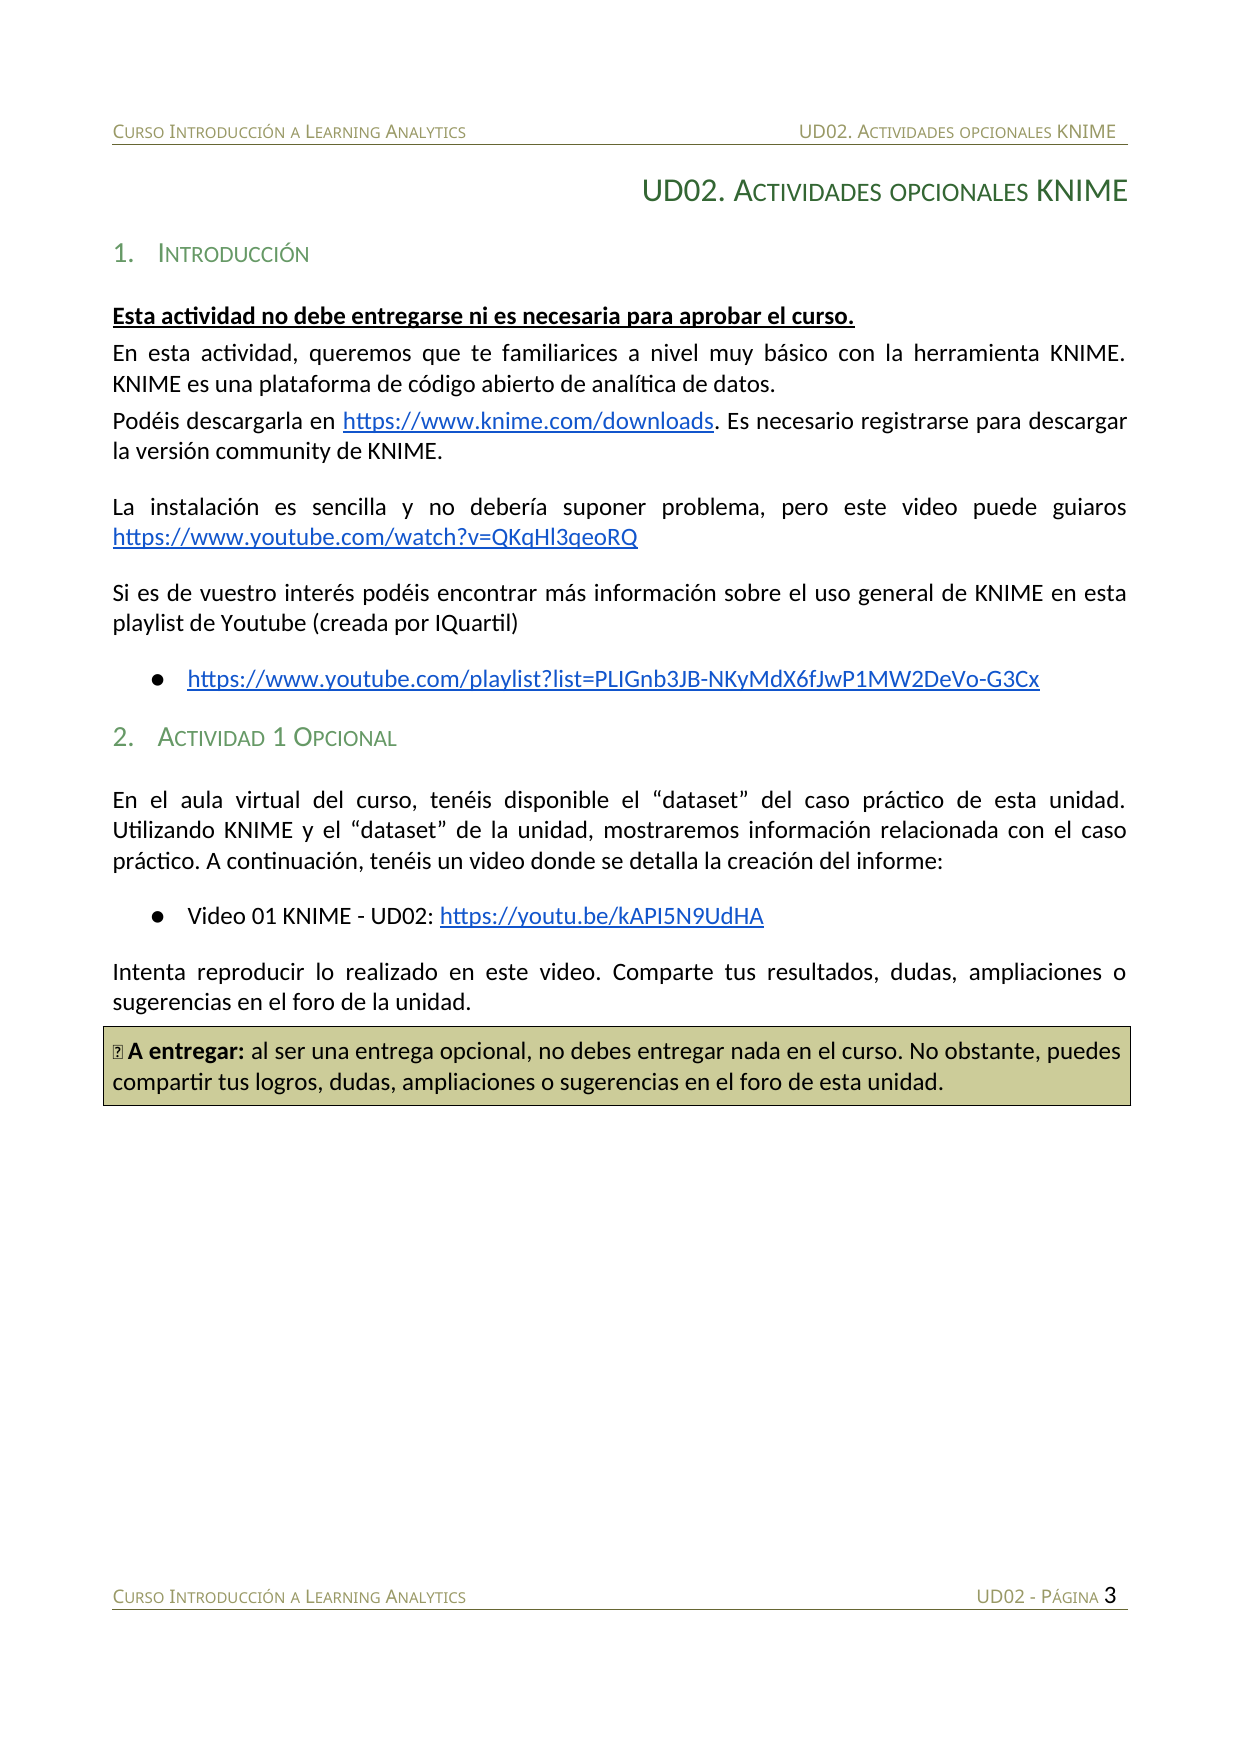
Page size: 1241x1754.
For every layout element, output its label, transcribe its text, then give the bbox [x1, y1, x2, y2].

text Intenta reproducir lo realizado en este video. Comparte tus resultados, dudas, ampliaciones o sugerencias en el foro de la unidad. [112, 956, 1128, 1017]
text Podéis descargarla en https://www.knime.com/downloads. Es necesario registrarse para descargar la versión community de KNIME. [112, 405, 1128, 466]
list Video 01 KNIME - UD02: https://youtu.be/kAPI5N9UdHA [150, 901, 1128, 931]
text La instalación es sencilla y no debería suponer problema, pero este video puede guiaros https://www.youtube.com/watch?v=QKqHl3qeoRQ [112, 491, 1128, 552]
text Si es de vuestro interés podéis encontrar más información sobre el uso general de KNIME en esta playlist de Youtube (creada por IQuartil) [112, 577, 1128, 638]
text 📕 A entregar: al ser una entrega opcional, no debes entregar nada en el curso. No obstante, puedes compartir tus logros, dudas, ampliaciones o sugerencias en el foro de esta unidad. [104, 1027, 1130, 1105]
subtitle Actividad 1 Opcional [112, 718, 1128, 754]
text Esta actividad no debe entregarse ni es necesaria para aprobar el curso. [112, 300, 1128, 331]
text En esta actividad, queremos que te familiarices a nivel muy básico con la herramienta KNIME. KNIME es una plataforma de código abierto de analítica de datos. [112, 337, 1128, 398]
text En el aula virtual del curso, tenéis disponible el “dataset” del caso práctico de esta unidad. Utilizando KNIME y el “dataset” de la unidad, mostraremos información relacionada con el caso práctico. A continuación, tenéis un video donde se detalla la creación del informe: [112, 784, 1128, 876]
text UD02. Actividades opcionales KNIME [112, 169, 1128, 210]
subtitle Introducción [112, 234, 1128, 270]
list https://www.youtube.com/playlist?list=PLIGnb3JB-NKyMdX6fJwP1MW2DeVo-G3Cx [150, 663, 1128, 693]
